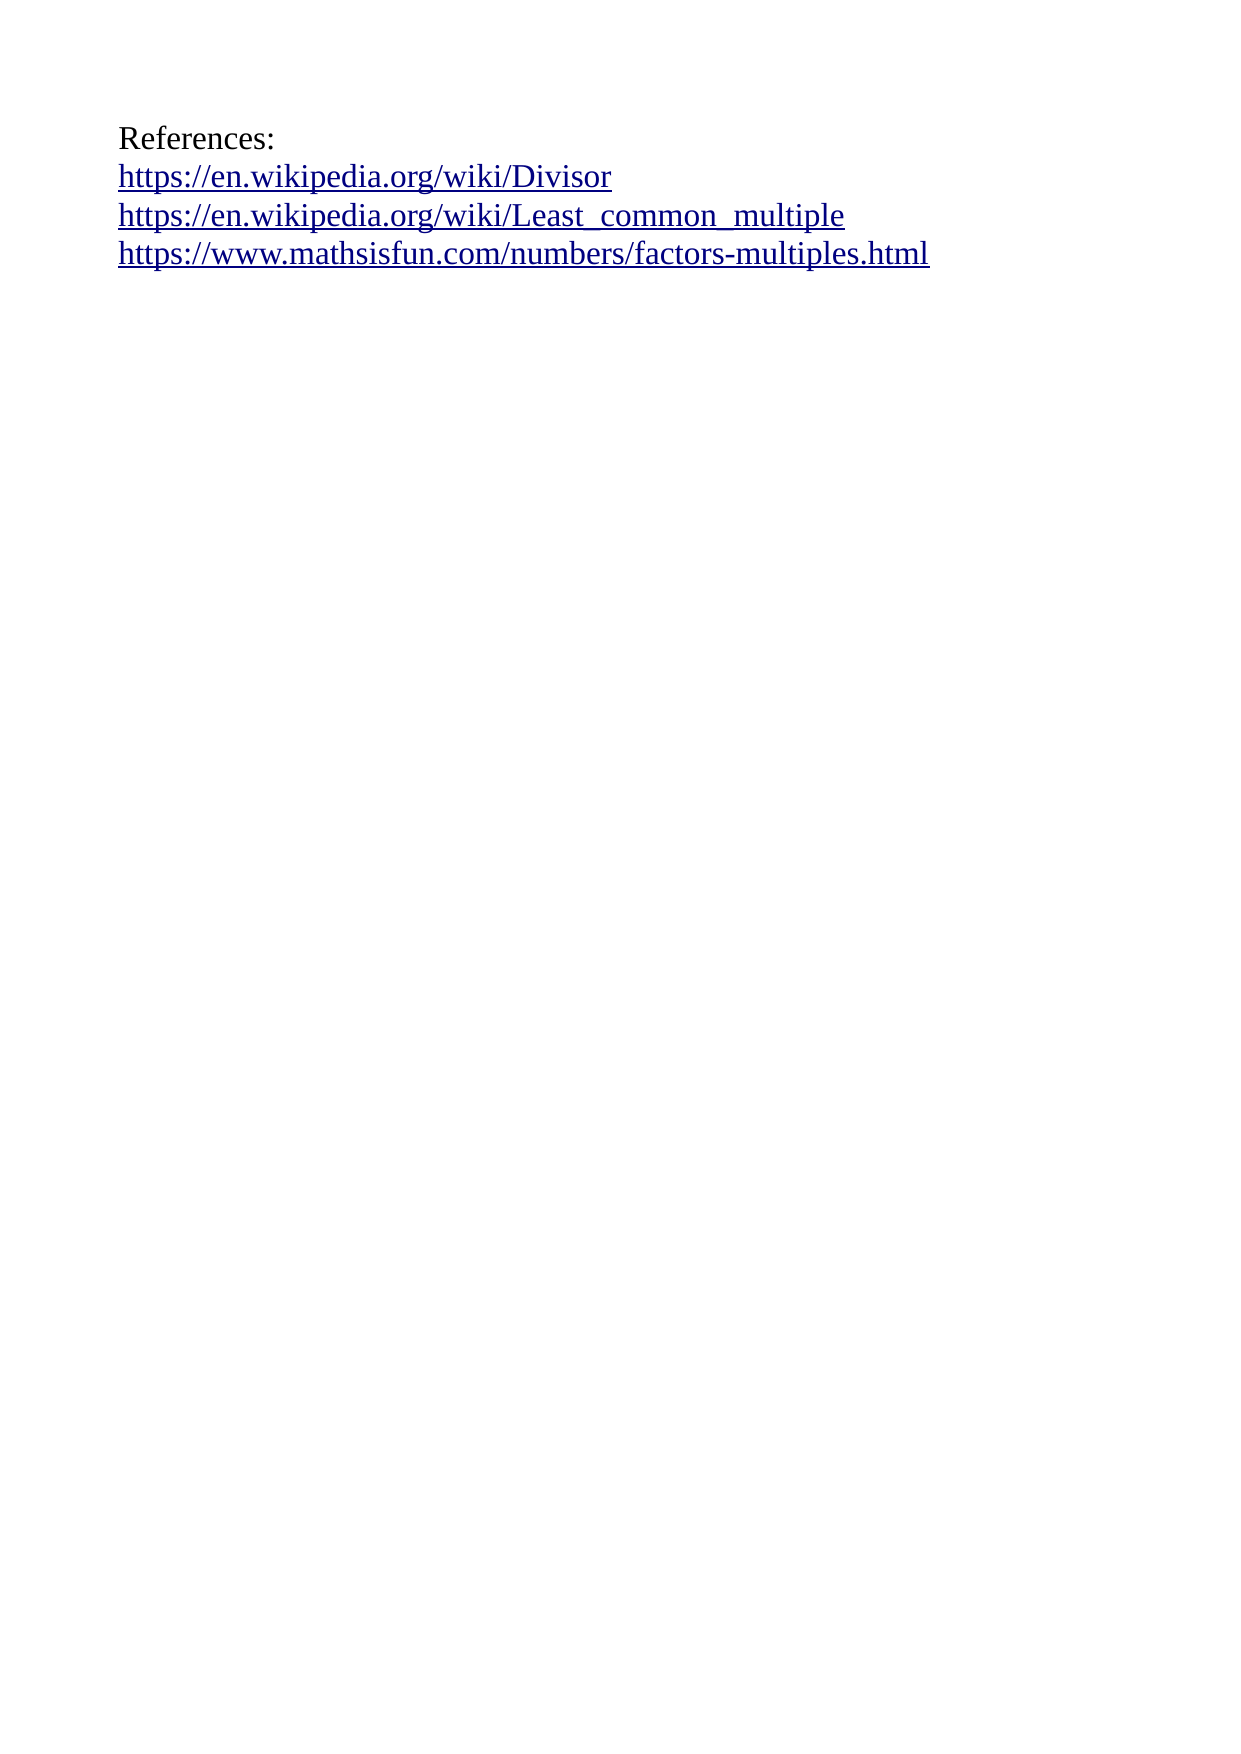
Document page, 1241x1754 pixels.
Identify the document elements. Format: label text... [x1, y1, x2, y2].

text https://en.wikipedia.org/wiki/Divisor [118, 156, 1122, 195]
text https://www.mathsisfun.com/numbers/factors-multiples.html [118, 233, 1122, 271]
text https://en.wikipedia.org/wiki/Least_common_multiple [118, 195, 1122, 233]
text References: [118, 118, 1122, 156]
